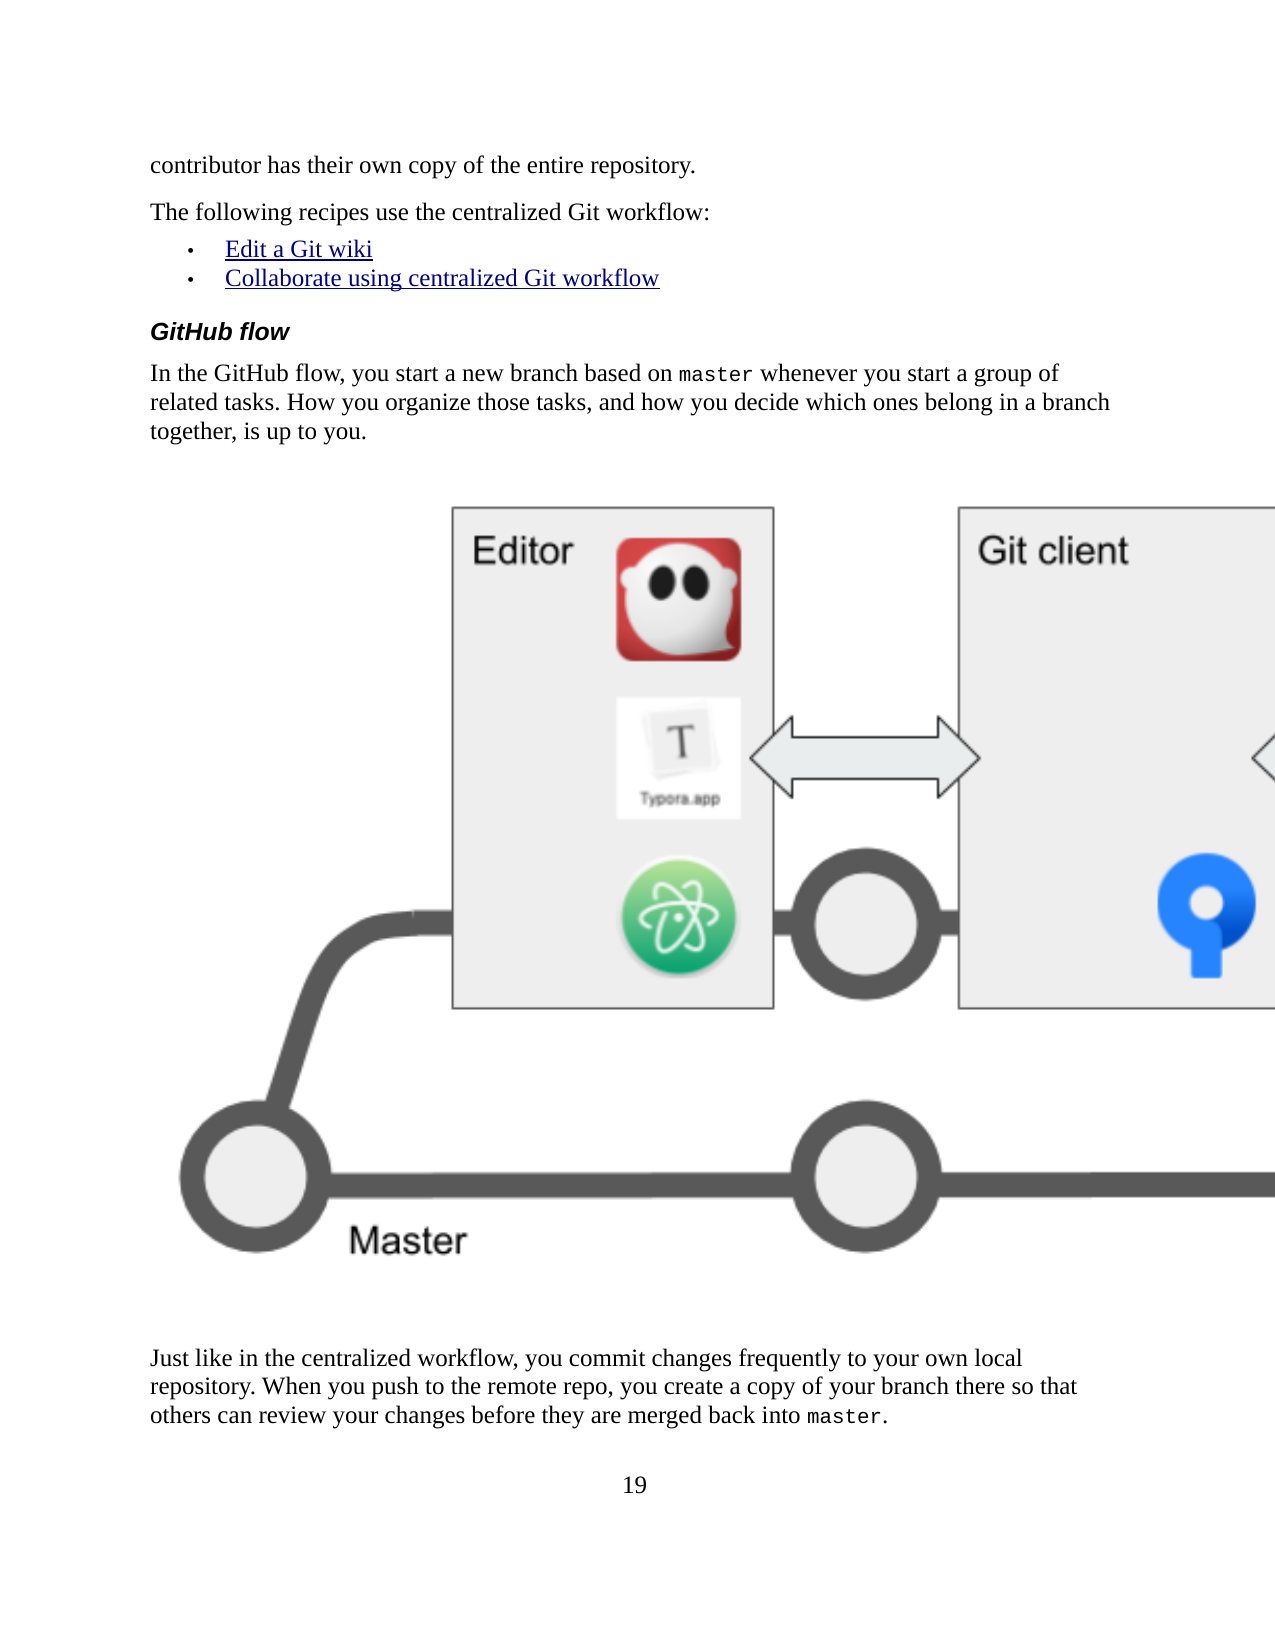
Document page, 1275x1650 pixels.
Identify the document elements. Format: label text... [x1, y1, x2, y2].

text The following recipes use the centralized Git workflow: [150, 197, 1125, 225]
list Edit a Git wiki [187, 234, 1125, 263]
subtitle GitHub flow [150, 317, 1125, 345]
text In the GitHub flow, you start a new branch based on master whenever you start a group of related tasks. How you organize those tasks, and how you decide which ones belong in a branch together, is up to you. [150, 358, 1125, 445]
text contributor has their own copy of the entire repository. [150, 150, 1125, 179]
list Collaborate using centralized Git workflow [187, 263, 1125, 292]
text Just like in the centralized workflow, you commit changes frequently to your own local repository. When you push to the remote repo, you create a copy of your branch there so that others can review your changes before they are merged back into master. [150, 1343, 1125, 1430]
picture [150, 453, 1275, 1325]
